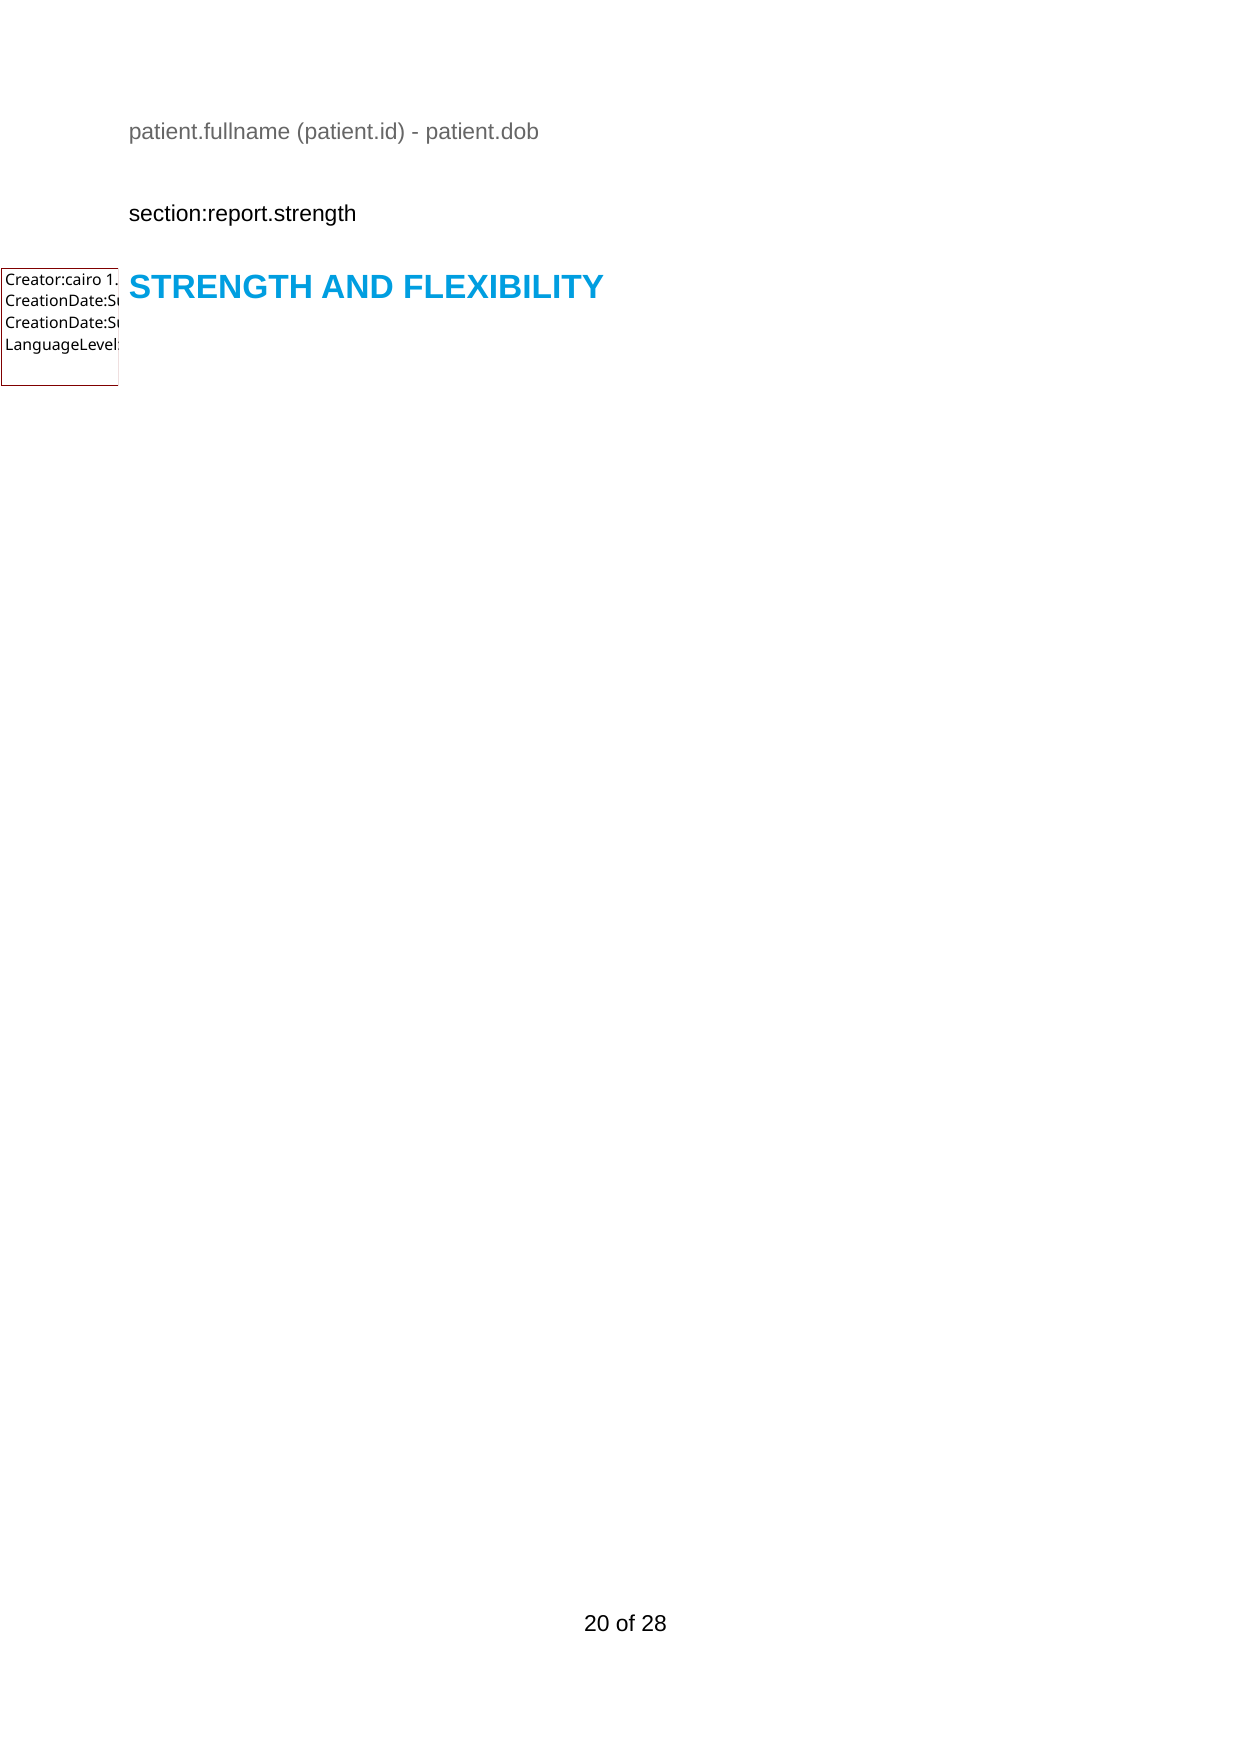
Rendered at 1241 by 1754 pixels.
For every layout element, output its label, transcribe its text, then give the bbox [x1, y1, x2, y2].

subtitle Strength and flexibility [128, 267, 1122, 306]
text section:report.strength [128, 200, 1122, 227]
